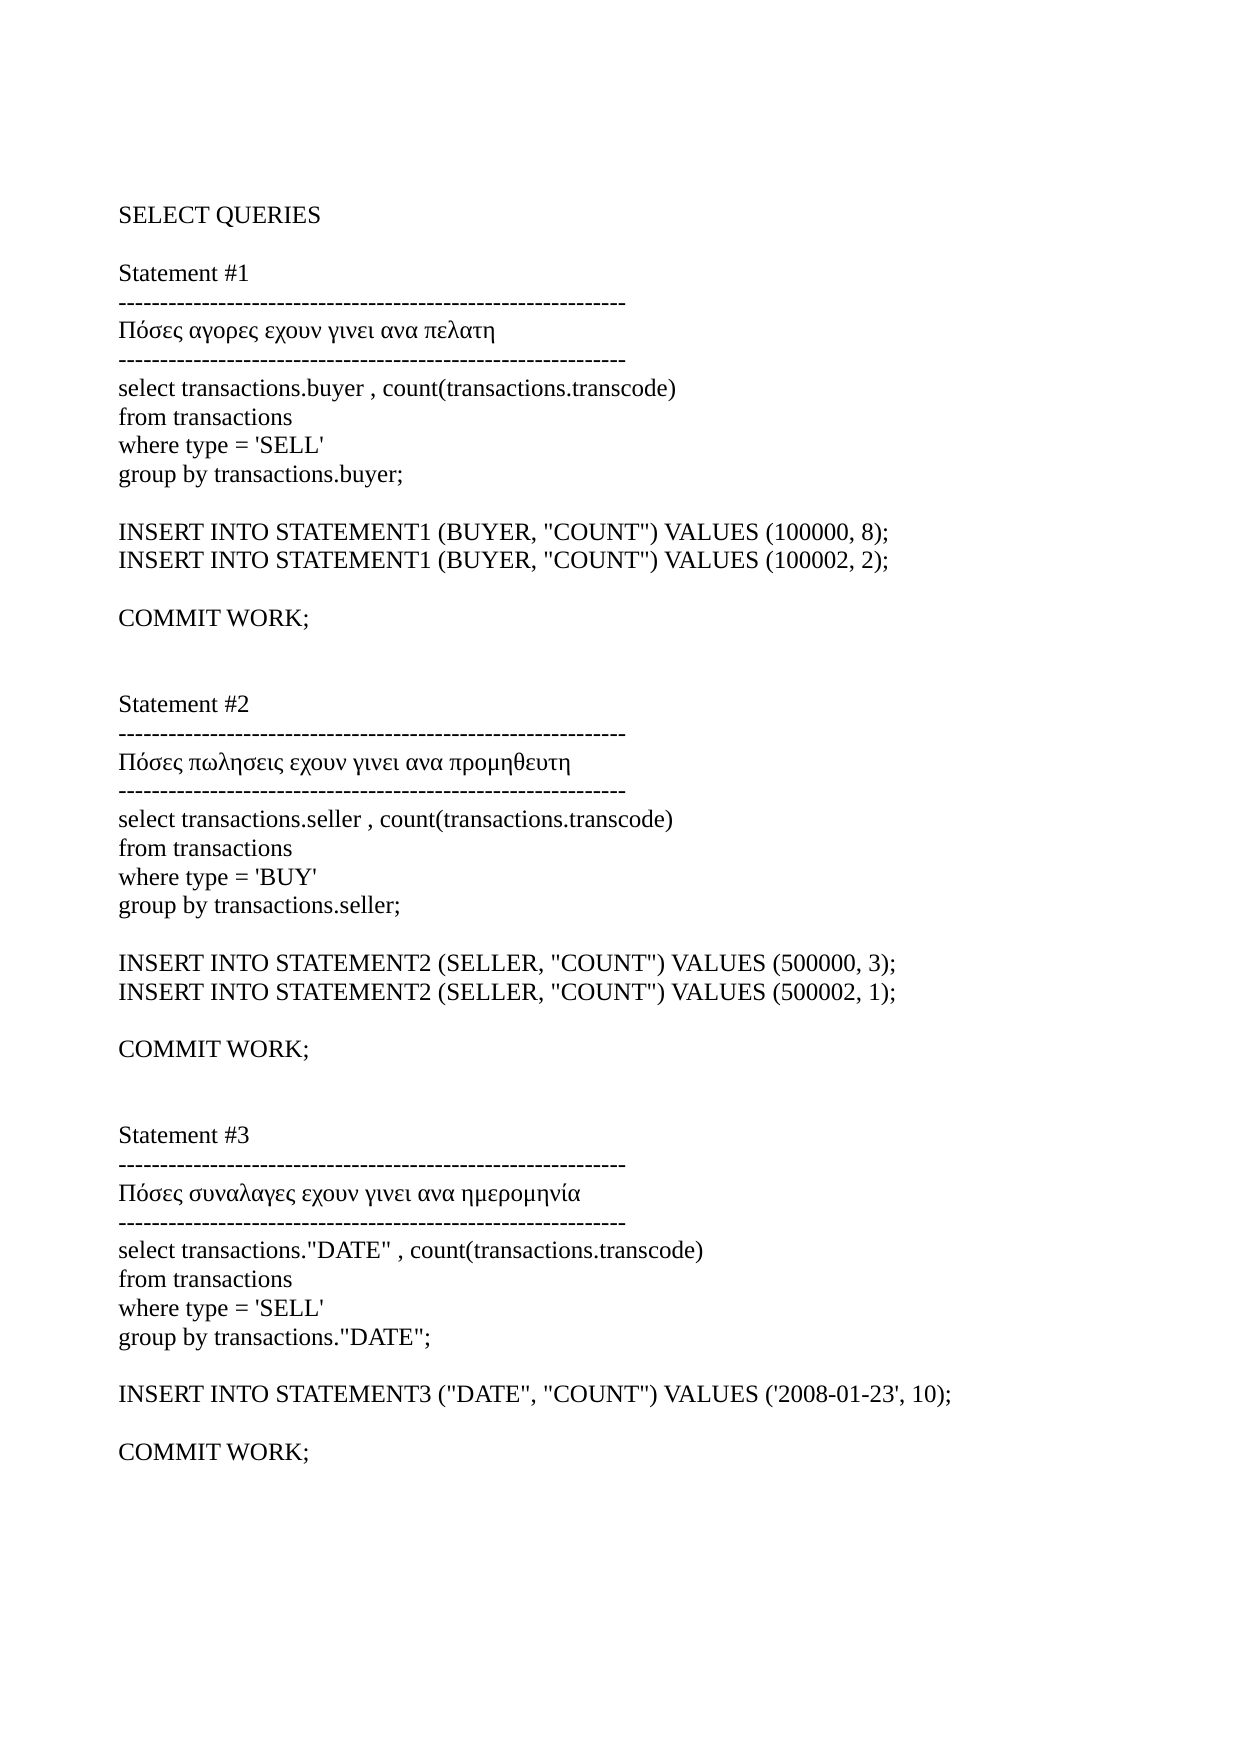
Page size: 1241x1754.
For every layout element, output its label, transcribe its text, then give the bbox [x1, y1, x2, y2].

text COMMIT WORK; [118, 603, 1122, 632]
text ------------------------------------------------------------- [118, 1149, 1122, 1178]
text ------------------------------------------------------------- [118, 287, 1122, 316]
text where type = 'SELL' [118, 431, 1122, 459]
text from transactions [118, 833, 1122, 862]
text group by transactions.buyer; [118, 459, 1122, 488]
text Πόσες πωλησεις εχουν γινει ανα προμηθευτη [118, 747, 1122, 776]
text where type = 'BUY' [118, 862, 1122, 891]
text Πόσες συναλαγες εχουν γινει ανα ημερομηνία [118, 1178, 1122, 1207]
text from transactions [118, 402, 1122, 431]
text from transactions [118, 1264, 1122, 1293]
text where type = 'SELL' [118, 1293, 1122, 1322]
text ------------------------------------------------------------- [118, 718, 1122, 747]
text INSERT INTO STATEMENT3 ("DATE", "COUNT") VALUES ('2008-01-23', 10); [118, 1379, 1122, 1408]
text select transactions.buyer , count(transactions.transcode) [118, 373, 1122, 402]
text Statement #3 [118, 1121, 1122, 1149]
text INSERT INTO STATEMENT2 (SELLER, "COUNT") VALUES (500000, 3); [118, 948, 1122, 977]
text ------------------------------------------------------------- [118, 344, 1122, 373]
text Statement #2 [118, 689, 1122, 718]
text COMMIT WORK; [118, 1437, 1122, 1466]
text ------------------------------------------------------------- [118, 776, 1122, 804]
text COMMIT WORK; [118, 1034, 1122, 1063]
text select transactions."DATE" , count(transactions.transcode) [118, 1236, 1122, 1264]
text SELECT QUERIES [118, 201, 1122, 229]
text INSERT INTO STATEMENT2 (SELLER, "COUNT") VALUES (500002, 1); [118, 977, 1122, 1006]
text group by transactions.seller; [118, 891, 1122, 919]
text INSERT INTO STATEMENT1 (BUYER, "COUNT") VALUES (100002, 2); [118, 546, 1122, 574]
text group by transactions."DATE"; [118, 1322, 1122, 1351]
text Statement #1 [118, 258, 1122, 287]
text ------------------------------------------------------------- [118, 1207, 1122, 1236]
text Πόσες αγορες εχουν γινει ανα πελατη [118, 316, 1122, 344]
text select transactions.seller , count(transactions.transcode) [118, 804, 1122, 833]
text INSERT INTO STATEMENT1 (BUYER, "COUNT") VALUES (100000, 8); [118, 517, 1122, 546]
